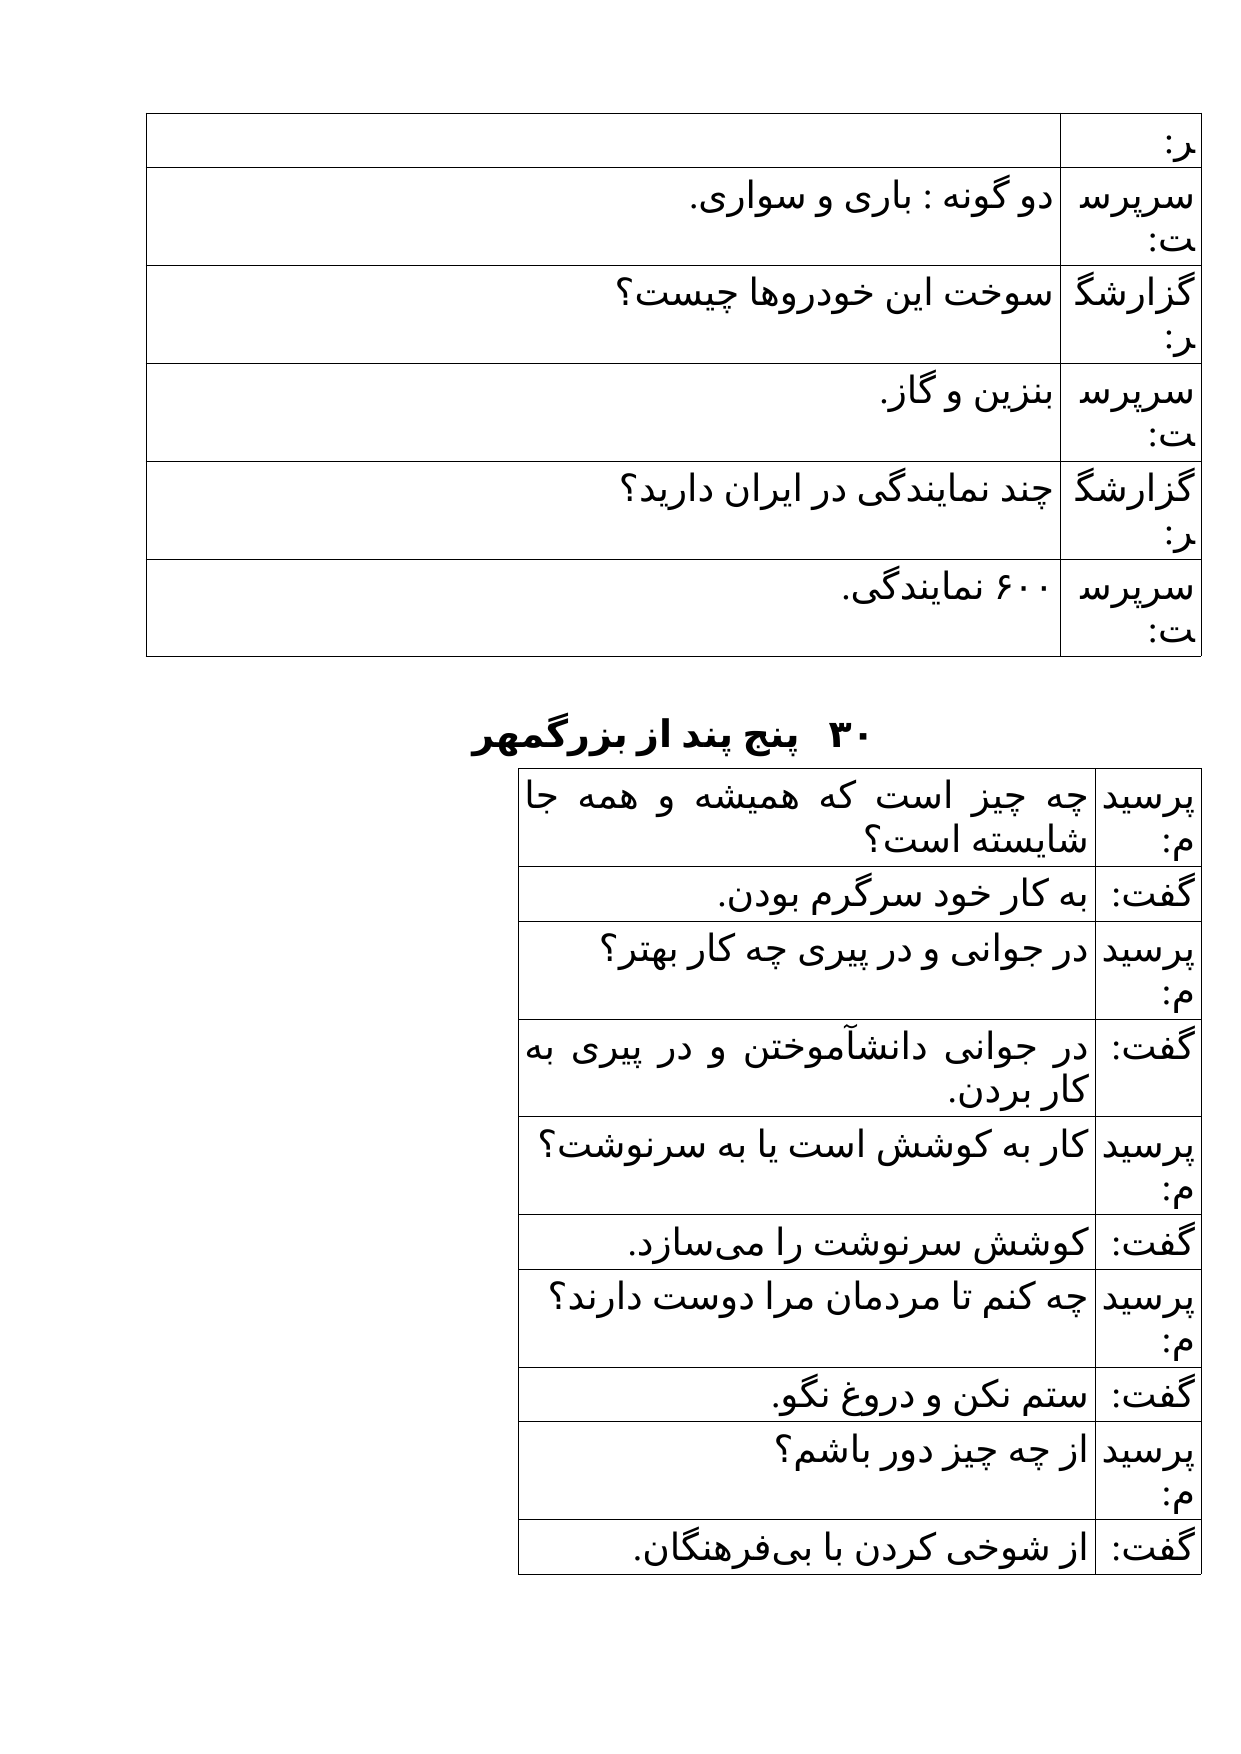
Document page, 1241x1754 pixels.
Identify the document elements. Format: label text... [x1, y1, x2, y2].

table_cell دو گونه : باری و سواری. [147, 168, 1060, 265]
table_header پرسیدم: [1096, 769, 1201, 866]
table_cell از شوخی کردن با بی‌فرهنگان. [519, 1520, 1095, 1574]
table_cell سرپرست: [1061, 364, 1201, 461]
table_cell گفت: [1096, 1020, 1201, 1116]
table_cell سرپرست: [1061, 168, 1201, 265]
table_cell سرپرست: [1061, 560, 1201, 656]
subtitle پنج پند از بزرگمهر [146, 712, 1201, 756]
table_cell گفت: [1096, 1368, 1201, 1421]
table_cell چند نمایندگی در ایران دارید؟ [147, 462, 1060, 558]
table_cell گفت: [1096, 1215, 1201, 1269]
table_cell پرسیدم: [1096, 1422, 1201, 1519]
table_cell ستم نکن و دروغ نگو. [519, 1368, 1095, 1421]
table_cell سوخت این خودروها چیست؟ [147, 266, 1060, 363]
table_header چه چیز است که همیشه و همه جا شایسته است؟ [519, 769, 1095, 866]
table_cell گزارشگر: [1061, 462, 1201, 558]
table_cell از چه چیز دور باشم؟ [519, 1422, 1095, 1519]
table_cell پرسیدم: [1096, 1270, 1201, 1367]
table_cell پرسیدم: [1096, 922, 1201, 1018]
table_cell گفت: [1096, 867, 1201, 921]
table_cell در جوانی دانشآموختن و در پیری به کار بردن. [519, 1020, 1095, 1116]
table_cell ر: [1061, 114, 1201, 167]
table_cell گزارشگر: [1061, 266, 1201, 363]
table_cell به کار خود سرگرم بودن. [519, 867, 1095, 921]
table_cell ۶۰۰ نمایندگی. [147, 560, 1060, 656]
table_cell پرسیدم: [1096, 1117, 1201, 1214]
table_cell کوشش سرنوشت را می‌سازد. [519, 1215, 1095, 1269]
table_cell در جوانی و در پیری چه کار بهتر؟ [519, 922, 1095, 1018]
table_cell چه کنم تا مردمان مرا دوست دارند؟ [519, 1270, 1095, 1367]
table_cell گفت: [1096, 1520, 1201, 1574]
table_cell کار به کوشش است یا به سرنوشت؟ [519, 1117, 1095, 1214]
table_cell بنزین و گاز. [147, 364, 1060, 461]
table_cell [147, 114, 1060, 167]
